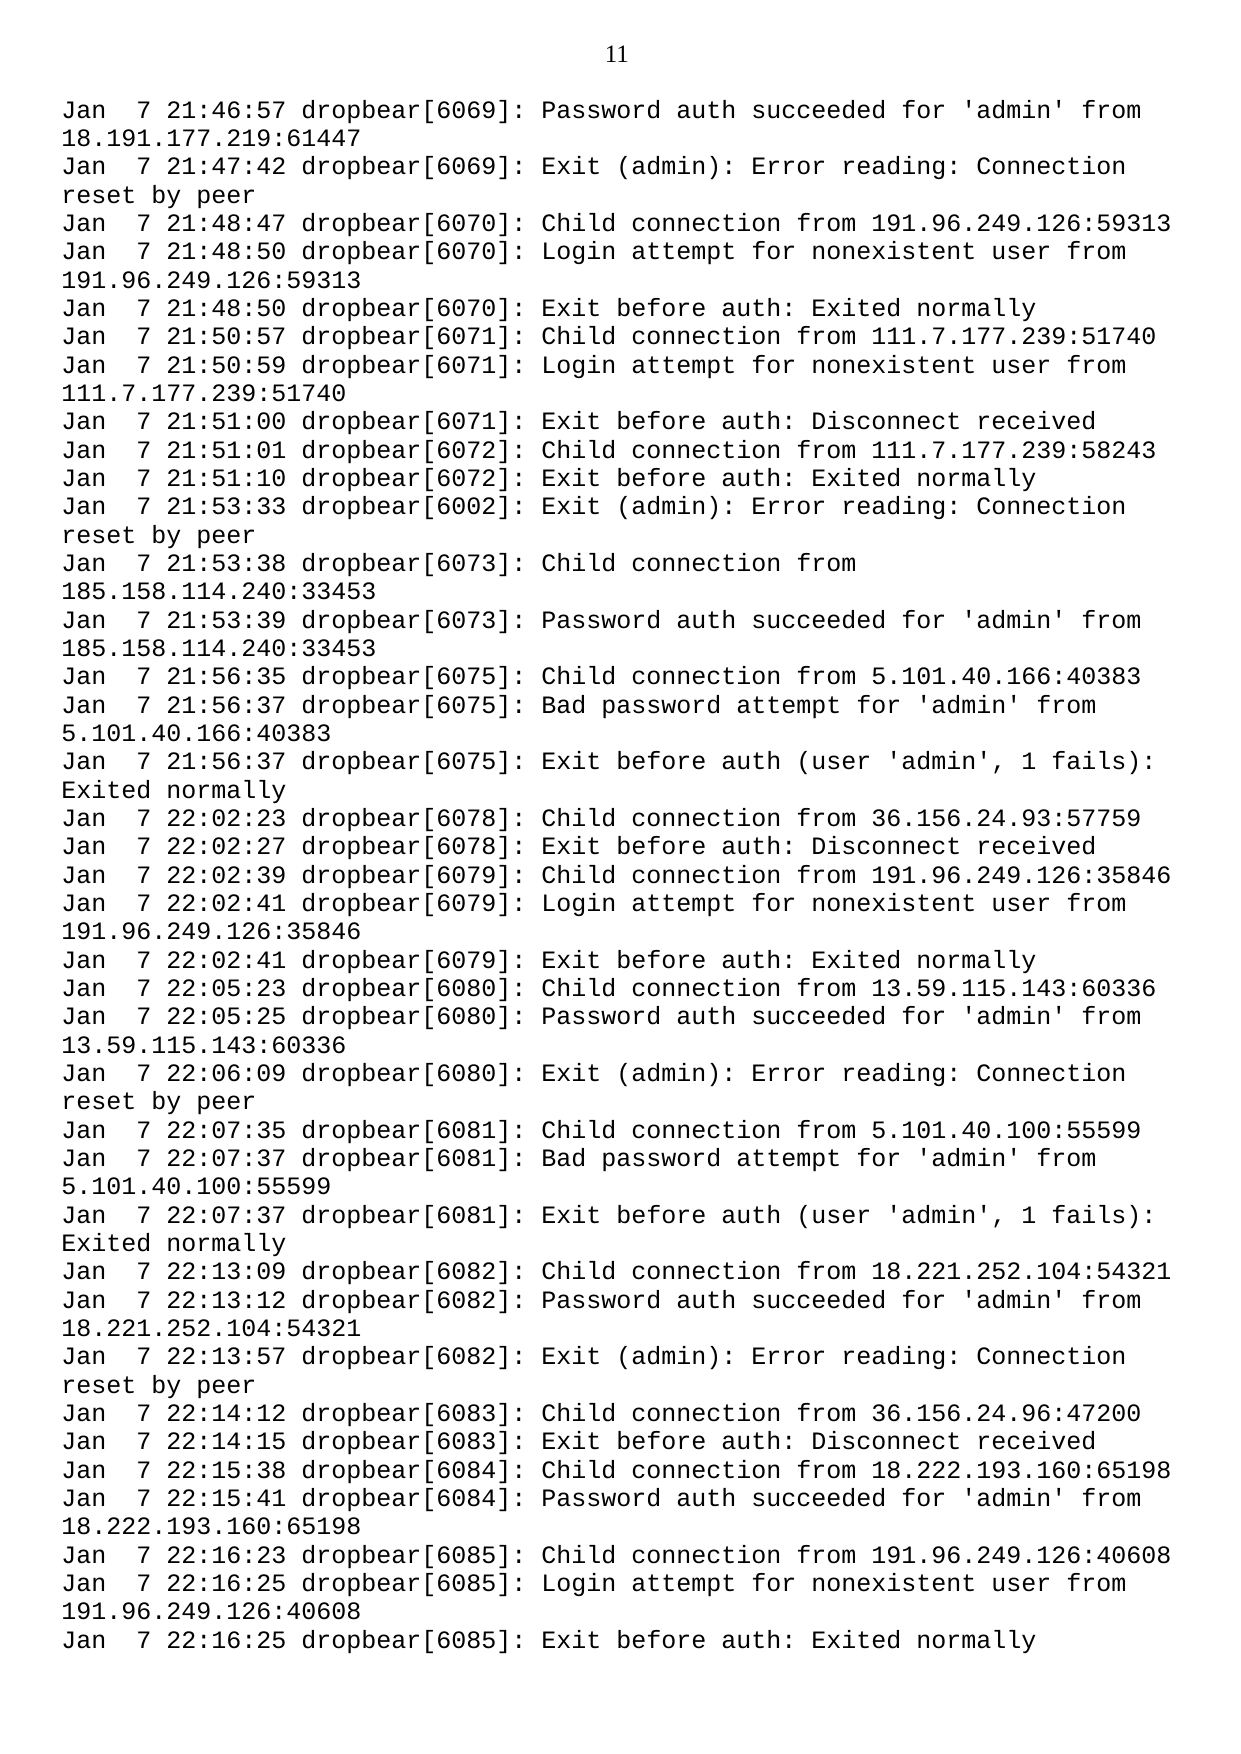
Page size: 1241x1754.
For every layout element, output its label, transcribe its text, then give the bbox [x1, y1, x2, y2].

text Jan 7 22:07:37 dropbear[6081]: Exit before auth (user 'admin', 1 fails): Exited normally [61, 1202, 1172, 1259]
text Jan 7 22:07:37 dropbear[6081]: Bad password attempt for 'admin' from 5.101.40.100:55599 [61, 1146, 1172, 1202]
text Jan 7 22:16:23 dropbear[6085]: Child connection from 191.96.249.126:40608 [61, 1542, 1172, 1571]
text Jan 7 21:53:39 dropbear[6073]: Password auth succeeded for 'admin' from 185.158.114.240:33453 [61, 607, 1172, 664]
text Jan 7 22:05:23 dropbear[6080]: Child connection from 13.59.115.143:60336 [61, 976, 1172, 1004]
text Jan 7 21:48:50 dropbear[6070]: Exit before auth: Exited normally [61, 296, 1172, 324]
text Jan 7 21:48:47 dropbear[6070]: Child connection from 191.96.249.126:59313 [61, 211, 1172, 239]
text Jan 7 22:02:27 dropbear[6078]: Exit before auth: Disconnect received [61, 834, 1172, 862]
text Jan 7 21:50:59 dropbear[6071]: Login attempt for nonexistent user from 111.7.177.239:51740 [61, 352, 1172, 409]
text Jan 7 21:51:10 dropbear[6072]: Exit before auth: Exited normally [61, 466, 1172, 494]
text Jan 7 21:51:01 dropbear[6072]: Child connection from 111.7.177.239:58243 [61, 437, 1172, 466]
text Jan 7 21:53:33 dropbear[6002]: Exit (admin): Error reading: Connection reset by peer [61, 494, 1172, 551]
text Jan 7 22:15:41 dropbear[6084]: Password auth succeeded for 'admin' from 18.222.193.160:65198 [61, 1486, 1172, 1542]
text Jan 7 21:51:00 dropbear[6071]: Exit before auth: Disconnect received [61, 409, 1172, 437]
text Jan 7 22:06:09 dropbear[6080]: Exit (admin): Error reading: Connection reset by peer [61, 1061, 1172, 1117]
text Jan 7 21:50:57 dropbear[6071]: Child connection from 111.7.177.239:51740 [61, 324, 1172, 352]
text Jan 7 22:16:25 dropbear[6085]: Exit before auth: Exited normally [61, 1627, 1172, 1656]
text Jan 7 22:16:25 dropbear[6085]: Login attempt for nonexistent user from 191.96.249.126:40608 [61, 1571, 1172, 1627]
text Jan 7 22:02:41 dropbear[6079]: Exit before auth: Exited normally [61, 947, 1172, 976]
text Jan 7 22:13:09 dropbear[6082]: Child connection from 18.221.252.104:54321 [61, 1259, 1172, 1287]
text Jan 7 22:15:38 dropbear[6084]: Child connection from 18.222.193.160:65198 [61, 1457, 1172, 1486]
text Jan 7 21:47:42 dropbear[6069]: Exit (admin): Error reading: Connection reset by peer [61, 154, 1172, 211]
text Jan 7 22:13:57 dropbear[6082]: Exit (admin): Error reading: Connection reset by peer [61, 1344, 1172, 1401]
text Jan 7 22:14:12 dropbear[6083]: Child connection from 36.156.24.96:47200 [61, 1401, 1172, 1429]
text Jan 7 22:02:39 dropbear[6079]: Child connection from 191.96.249.126:35846 [61, 862, 1172, 891]
text Jan 7 21:46:57 dropbear[6069]: Password auth succeeded for 'admin' from 18.191.177.219:61447 [61, 97, 1172, 154]
text Jan 7 21:48:50 dropbear[6070]: Login attempt for nonexistent user from 191.96.249.126:59313 [61, 239, 1172, 296]
text Jan 7 22:13:12 dropbear[6082]: Password auth succeeded for 'admin' from 18.221.252.104:54321 [61, 1287, 1172, 1344]
text Jan 7 21:53:38 dropbear[6073]: Child connection from 185.158.114.240:33453 [61, 551, 1172, 607]
text Jan 7 22:14:15 dropbear[6083]: Exit before auth: Disconnect received [61, 1429, 1172, 1457]
text Jan 7 21:56:37 dropbear[6075]: Exit before auth (user 'admin', 1 fails): Exited normally [61, 749, 1172, 806]
text Jan 7 22:07:35 dropbear[6081]: Child connection from 5.101.40.100:55599 [61, 1117, 1172, 1146]
text Jan 7 22:02:41 dropbear[6079]: Login attempt for nonexistent user from 191.96.249.126:35846 [61, 891, 1172, 947]
text Jan 7 22:02:23 dropbear[6078]: Child connection from 36.156.24.93:57759 [61, 806, 1172, 834]
text Jan 7 21:56:35 dropbear[6075]: Child connection from 5.101.40.166:40383 [61, 664, 1172, 692]
text Jan 7 21:56:37 dropbear[6075]: Bad password attempt for 'admin' from 5.101.40.166:40383 [61, 692, 1172, 749]
text Jan 7 22:05:25 dropbear[6080]: Password auth succeeded for 'admin' from 13.59.115.143:60336 [61, 1004, 1172, 1061]
